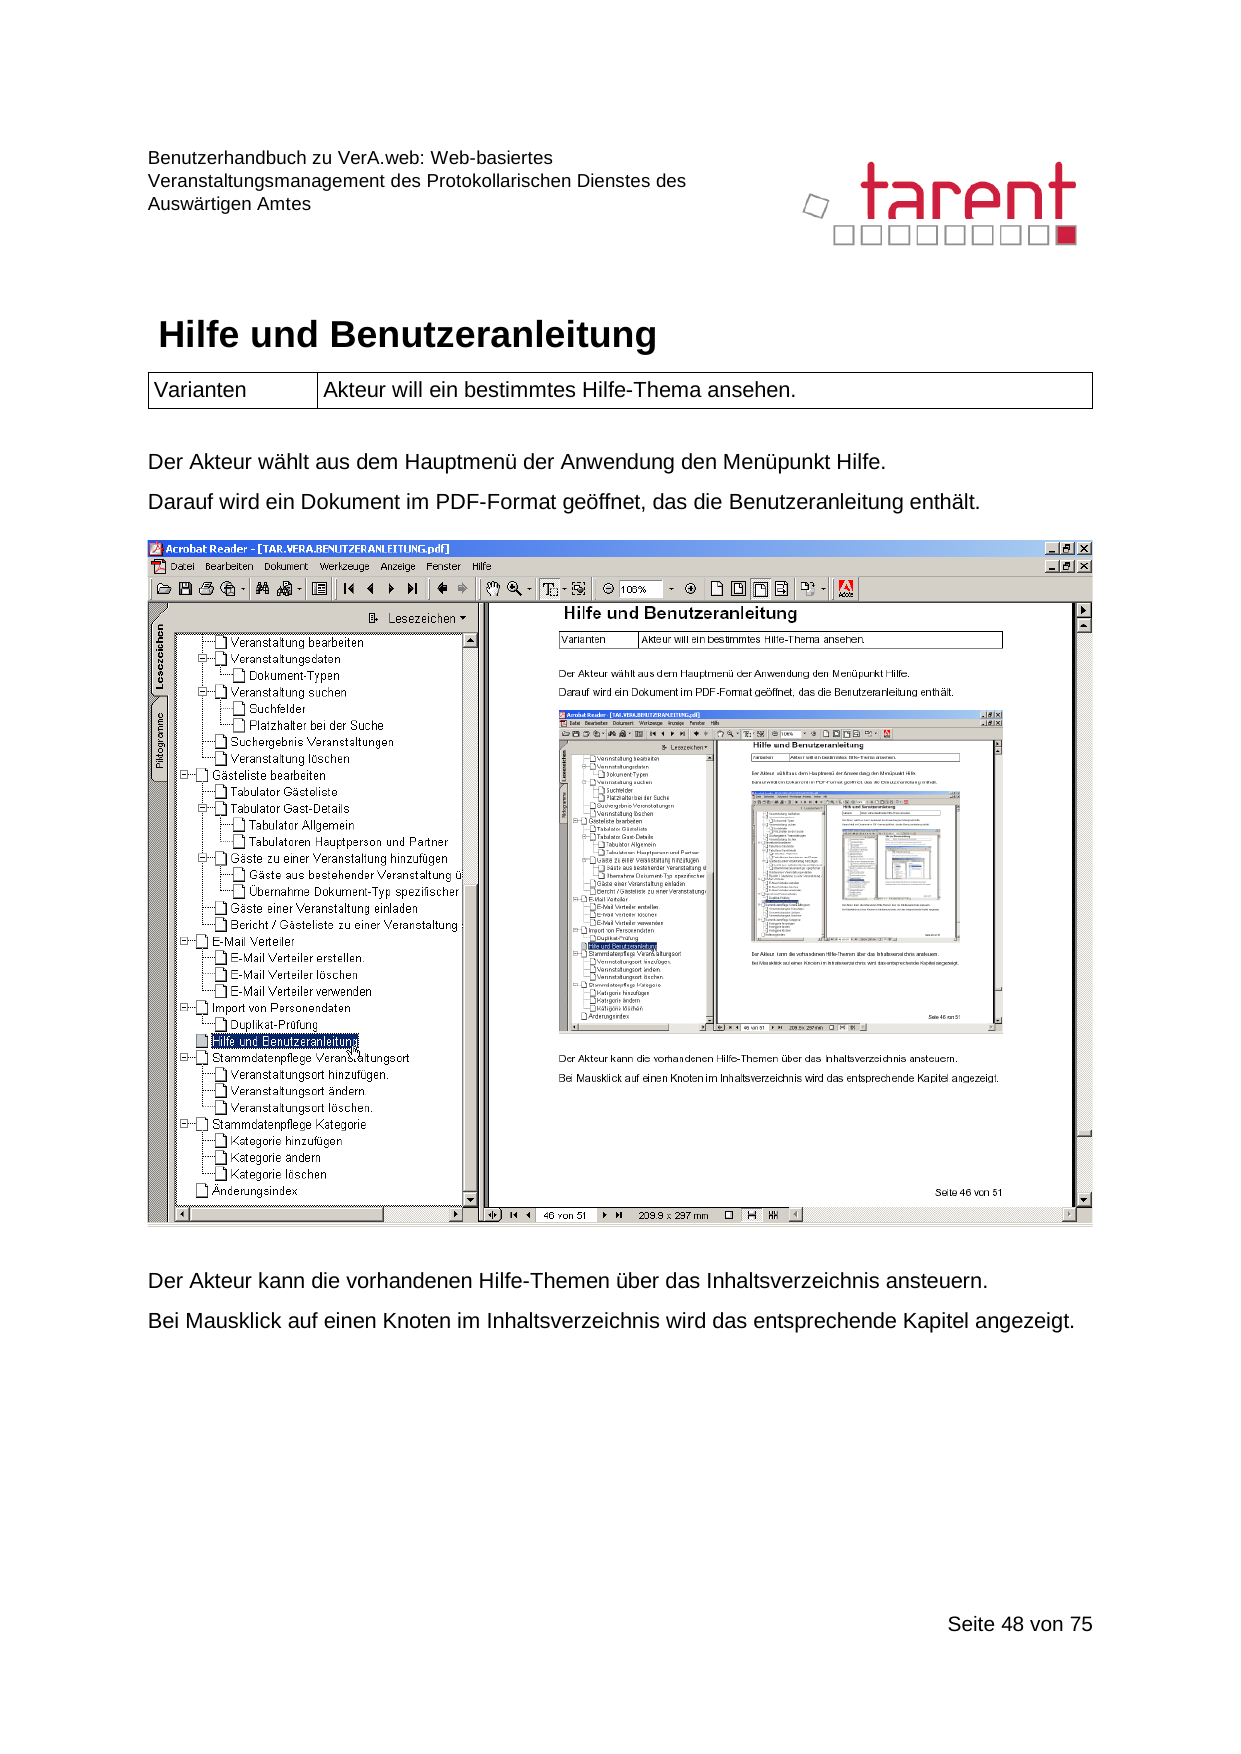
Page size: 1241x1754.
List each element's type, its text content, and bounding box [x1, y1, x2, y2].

picture [147, 540, 1093, 1227]
table_header Varianten [149, 373, 317, 408]
table_header Akteur will ein bestimmtes Hilfe-Thema ansehen. [318, 373, 1092, 408]
text Der Akteur wählt aus dem Hauptmenü der Anwendung den Menüpunkt Hilfe. [148, 450, 1092, 474]
subtitle Hilfe und Benutzeranleitung [148, 313, 1092, 355]
text Bei Mausklick auf einen Knoten im Inhaltsverzeichnis wird das entsprechende Kapitel angezeigt. [148, 1308, 1092, 1332]
text Der Akteur kann die vorhandenen Hilfe-Themen über das Inhaltsverzeichnis ansteuern. [148, 1269, 1092, 1293]
text Darauf wird ein Dokument im PDF-Format geöffnet, das die Benutzeranleitung enthält. [148, 489, 1092, 540]
picture [790, 151, 1091, 255]
